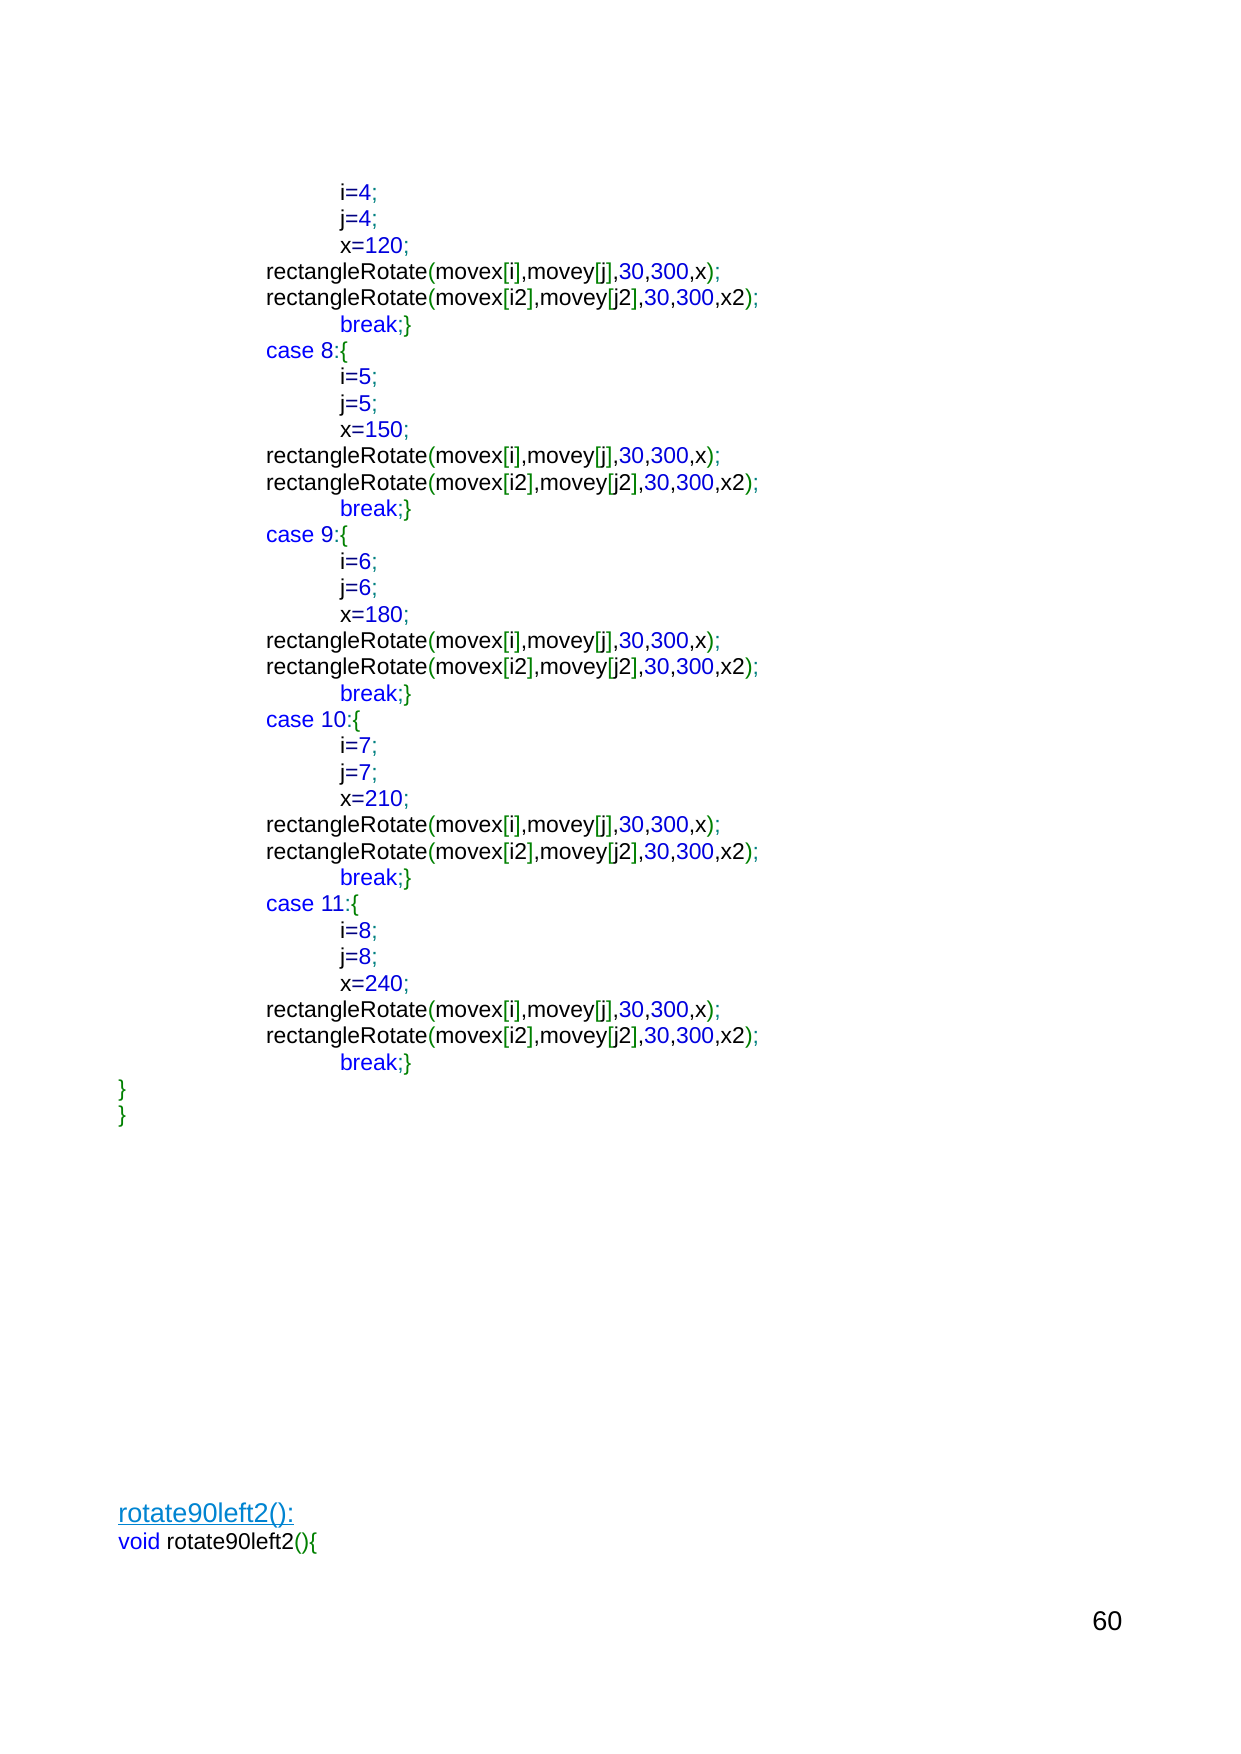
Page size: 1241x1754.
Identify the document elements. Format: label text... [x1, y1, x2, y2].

text i=5; [118, 363, 1122, 390]
text i=7; [118, 732, 1122, 759]
text j=8; [118, 943, 1122, 969]
text j=4; [118, 205, 1122, 232]
text i=4; [118, 179, 1122, 205]
text rectangleRotate(movex[i],movey[j],30,300,x); [118, 258, 1122, 284]
text j=5; [118, 390, 1122, 416]
text rectangleRotate(movex[i2],movey[j2],30,300,x2); [118, 284, 1122, 311]
text break;} [118, 864, 1122, 890]
text rectangleRotate(movex[i2],movey[j2],30,300,x2); [118, 1022, 1122, 1048]
text i=8; [118, 917, 1122, 943]
text void rotate90left2(){ [118, 1528, 1122, 1554]
text } [118, 1075, 1122, 1101]
text x=180; [118, 601, 1122, 627]
text rectangleRotate(movex[i],movey[j],30,300,x); [118, 811, 1122, 838]
text rectangleRotate(movex[i2],movey[j2],30,300,x2); [118, 838, 1122, 864]
text break;} [118, 1048, 1122, 1075]
text x=240; [118, 969, 1122, 996]
text break;} [118, 311, 1122, 337]
text x=120; [118, 232, 1122, 258]
text i=6; [118, 548, 1122, 574]
text rotate90left2(): [118, 1497, 1122, 1528]
text break;} [118, 679, 1122, 706]
text j=7; [118, 759, 1122, 785]
text rectangleRotate(movex[i2],movey[j2],30,300,x2); [118, 653, 1122, 679]
text rectangleRotate(movex[i],movey[j],30,300,x); [118, 442, 1122, 469]
text x=210; [118, 785, 1122, 811]
text case 9:{ [118, 521, 1122, 548]
text rectangleRotate(movex[i2],movey[j2],30,300,x2); [118, 469, 1122, 495]
text break;} [118, 495, 1122, 521]
text j=6; [118, 574, 1122, 601]
text rectangleRotate(movex[i],movey[j],30,300,x); [118, 627, 1122, 653]
text } [118, 1101, 1122, 1128]
text rectangleRotate(movex[i],movey[j],30,300,x); [118, 996, 1122, 1022]
text case 10:{ [118, 706, 1122, 732]
text x=150; [118, 416, 1122, 442]
text case 8:{ [118, 337, 1122, 363]
text case 11:{ [118, 890, 1122, 917]
